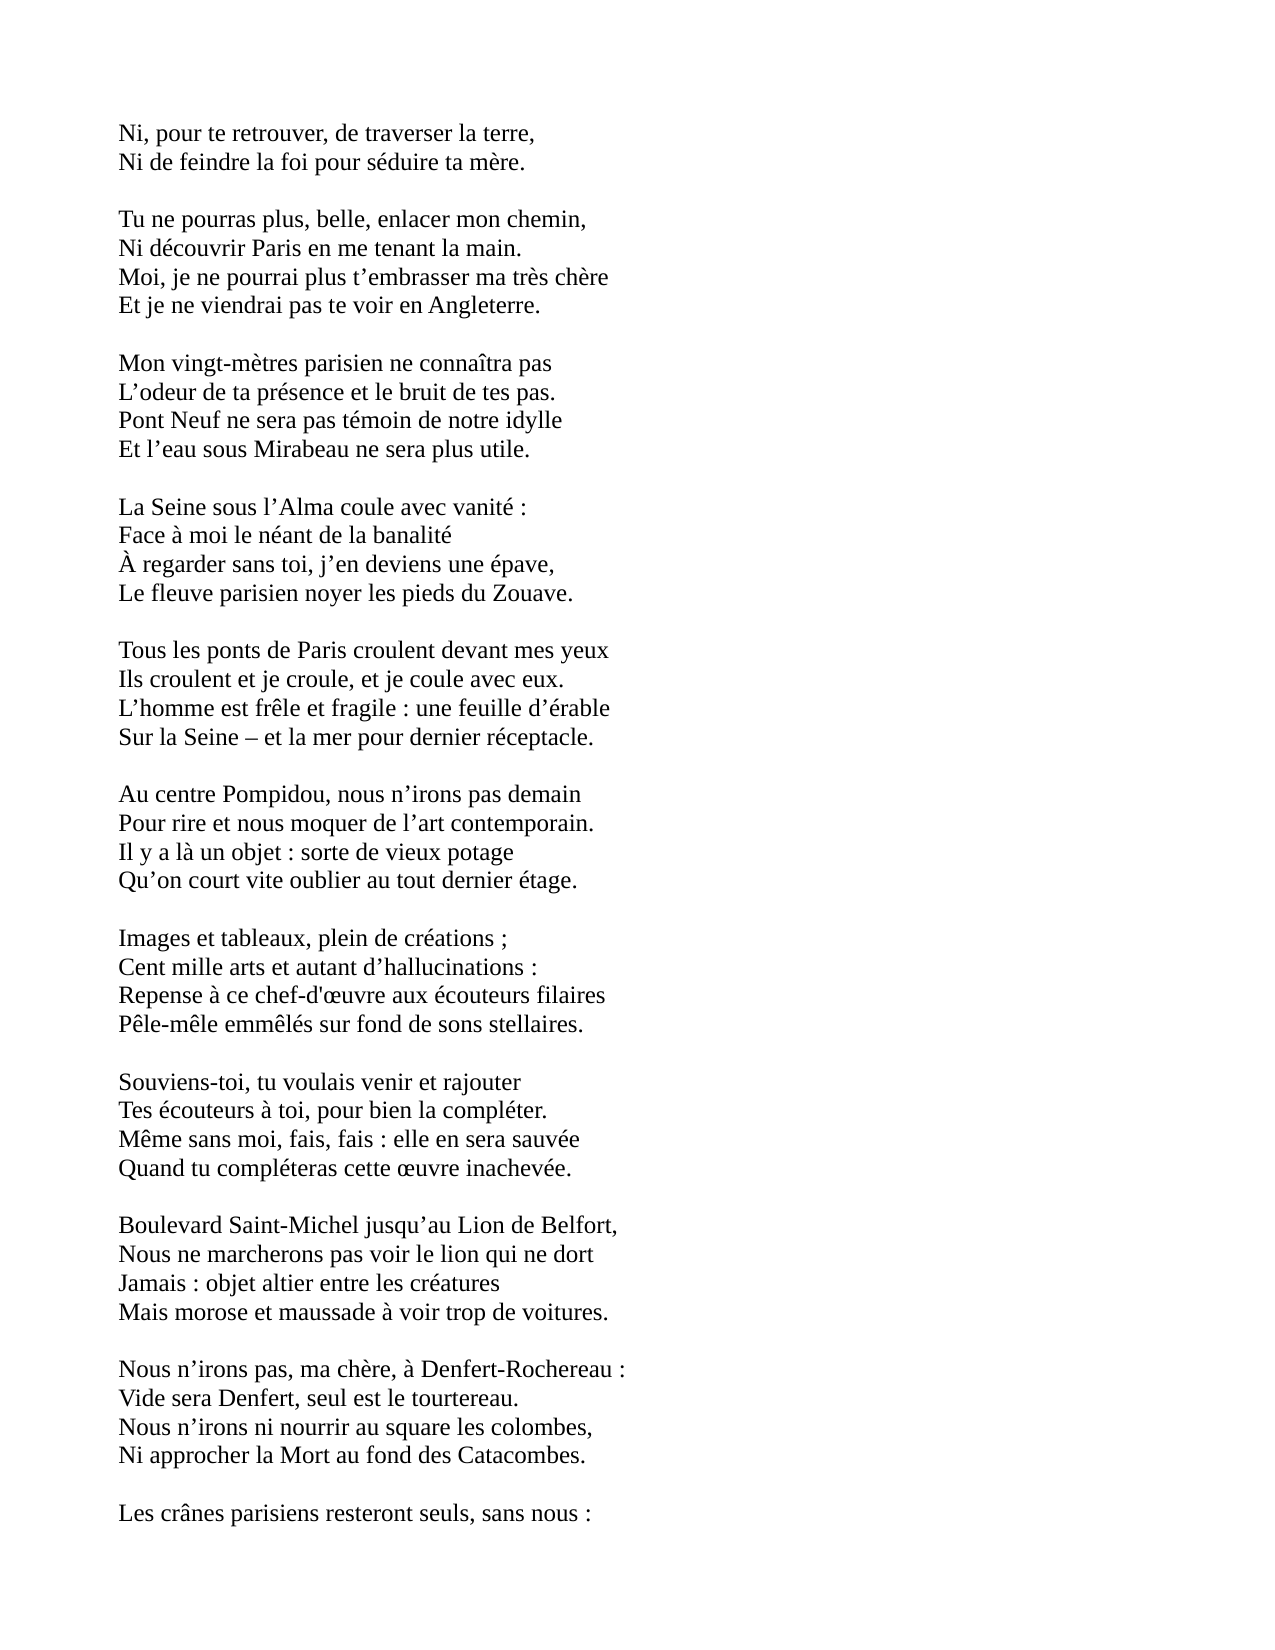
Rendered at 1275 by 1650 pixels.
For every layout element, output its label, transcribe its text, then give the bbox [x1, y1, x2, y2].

text Les crânes parisiens resteront seuls, sans nous : [118, 1498, 1157, 1527]
text Ni découvrir Paris en me tenant la main. [118, 233, 1157, 262]
text Mais morose et maussade à voir trop de voitures. [118, 1297, 1157, 1326]
text L’odeur de ta présence et le bruit de tes pas. [118, 377, 1157, 406]
text Qu’on court vite oublier au tout dernier étage. [118, 866, 1157, 894]
text Pêle-mêle emmêlés sur fond de sons stellaires. [118, 1009, 1157, 1038]
text Il y a là un objet : sorte de vieux potage [118, 837, 1157, 866]
text Ni, pour te retrouver, de traverser la terre, [118, 118, 1157, 147]
text Ni de feindre la foi pour séduire ta mère. [118, 147, 1157, 176]
text Moi, je ne pourrai plus t’embrasser ma très chère [118, 262, 1157, 291]
text Face à moi le néant de la banalité [118, 521, 1157, 549]
text Et l’eau sous Mirabeau ne sera plus utile. [118, 434, 1157, 463]
text Et je ne viendrai pas te voir en Angleterre. [118, 291, 1157, 319]
text Nous n’irons pas, ma chère, à Denfert-Rochereau : [118, 1354, 1157, 1383]
text Au centre Pompidou, nous n’irons pas demain [118, 779, 1157, 808]
text L’homme est frêle et fragile : une feuille d’érable [118, 693, 1157, 722]
text Sur la Seine – et la mer pour dernier réceptacle. [118, 722, 1157, 751]
text Pont Neuf ne sera pas témoin de notre idylle [118, 406, 1157, 434]
text Même sans moi, fais, fais : elle en sera sauvée [118, 1124, 1157, 1153]
text Cent mille arts et autant d’hallucinations : [118, 952, 1157, 981]
text Images et tableaux, plein de créations ; [118, 923, 1157, 952]
text Nous ne marcherons pas voir le lion qui ne dort [118, 1239, 1157, 1268]
text Tu ne pourras plus, belle, enlacer mon chemin, [118, 204, 1157, 233]
text Nous n’irons ni nourrir au square les colombes, [118, 1412, 1157, 1441]
text Pour rire et nous moquer de l’art contemporain. [118, 808, 1157, 837]
text Jamais : objet altier entre les créatures [118, 1268, 1157, 1297]
text Vide sera Denfert, seul est le tourtereau. [118, 1383, 1157, 1412]
text Quand tu compléteras cette œuvre inachevée. [118, 1153, 1157, 1182]
text La Seine sous l’Alma coule avec vanité : [118, 492, 1157, 521]
text À regarder sans toi, j’en deviens une épave, [118, 549, 1157, 578]
text Le fleuve parisien noyer les pieds du Zouave. [118, 578, 1157, 607]
text Ils croulent et je croule, et je coule avec eux. [118, 664, 1157, 693]
text Tes écouteurs à toi, pour bien la compléter. [118, 1096, 1157, 1124]
text Ni approcher la Mort au fond des Catacombes. [118, 1441, 1157, 1469]
text Boulevard Saint-Michel jusqu’au Lion de Belfort, [118, 1211, 1157, 1239]
text Repense à ce chef-d'œuvre aux écouteurs filaires [118, 981, 1157, 1009]
text Mon vingt-mètres parisien ne connaîtra pas [118, 348, 1157, 377]
text Tous les ponts de Paris croulent devant mes yeux [118, 636, 1157, 664]
text Souviens-toi, tu voulais venir et rajouter [118, 1067, 1157, 1096]
